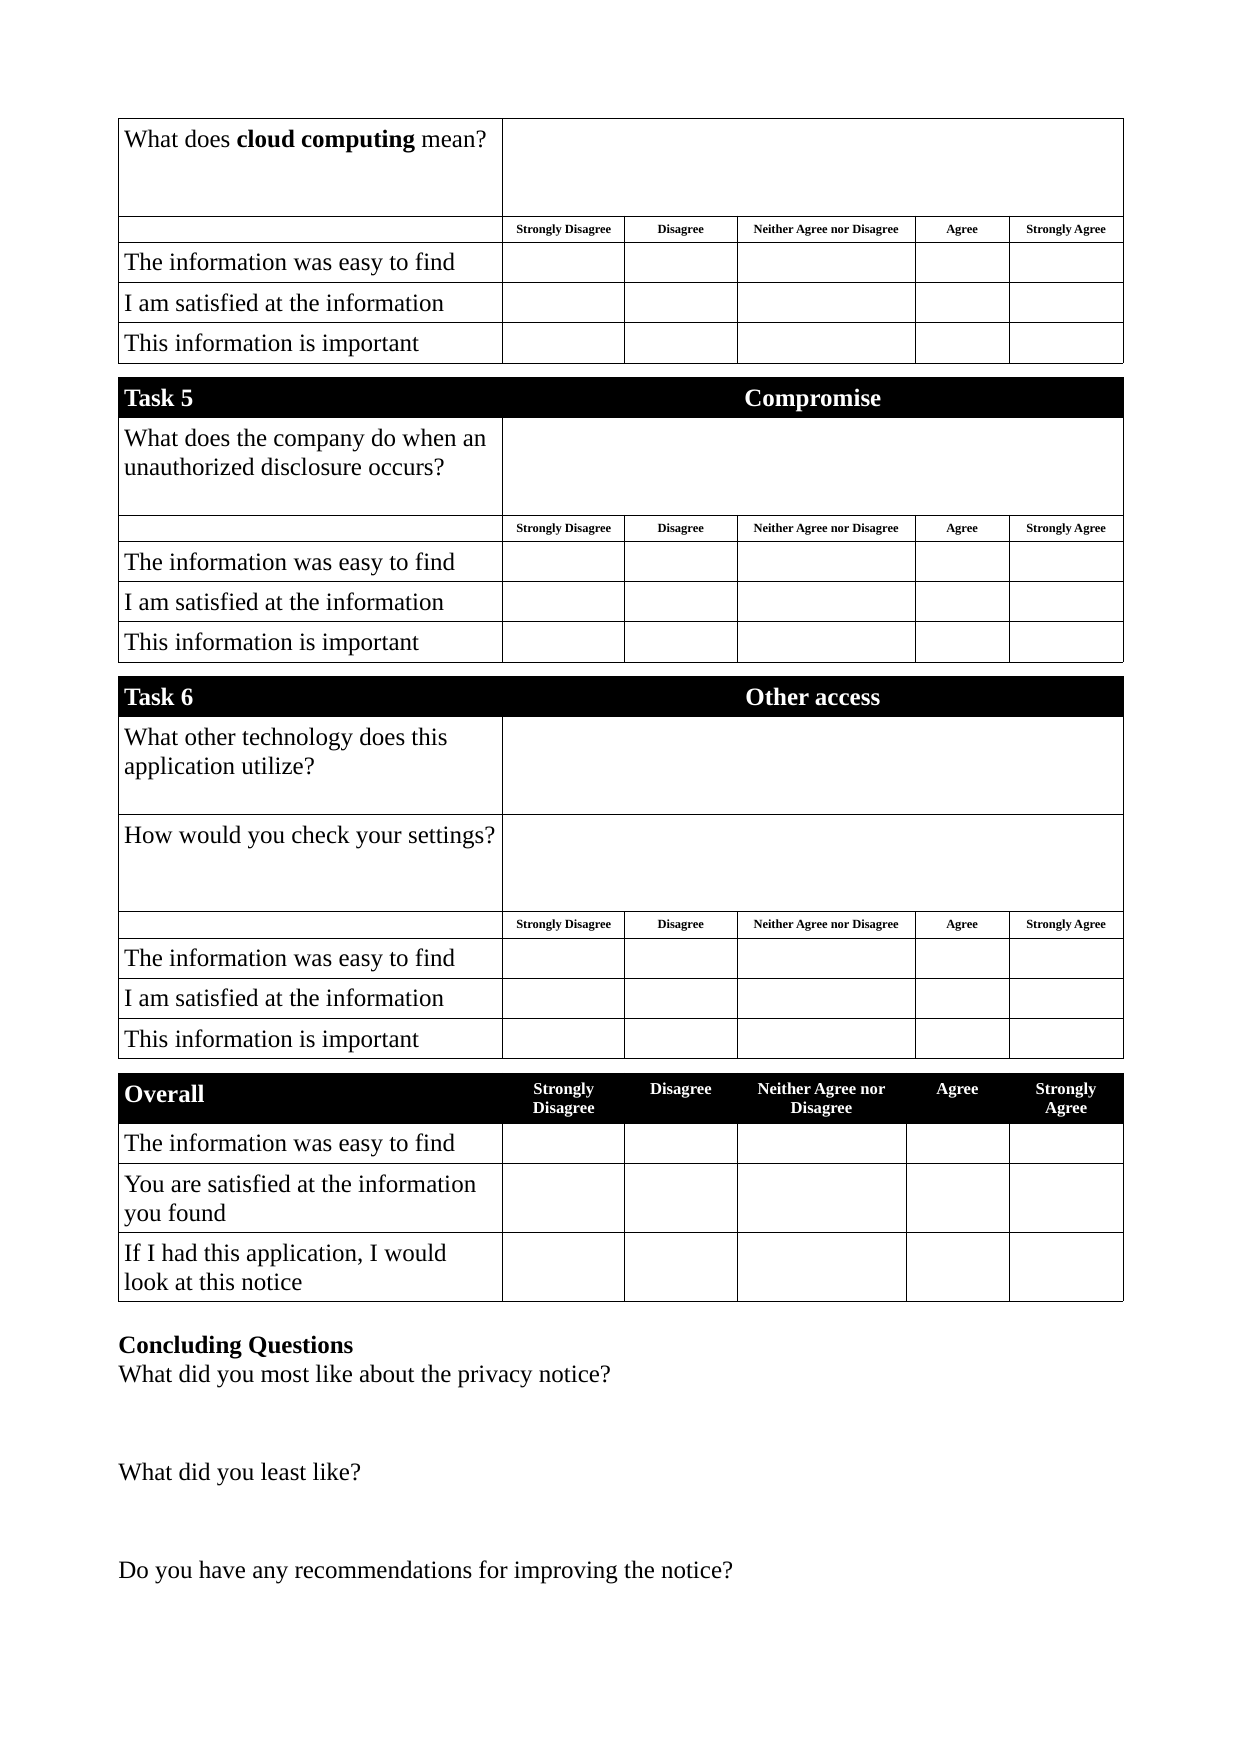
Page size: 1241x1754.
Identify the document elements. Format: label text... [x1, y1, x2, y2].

table_cell [1010, 582, 1123, 621]
table_cell [503, 717, 1123, 814]
table_cell [1010, 1124, 1123, 1163]
table_cell [916, 283, 1009, 322]
table_cell [503, 542, 624, 581]
table_cell [503, 283, 624, 322]
table_header Compromise [503, 378, 1123, 417]
table_cell [738, 542, 915, 581]
table_cell Strongly Disagree [503, 217, 624, 242]
table_cell [625, 1233, 737, 1301]
table_cell [916, 542, 1009, 581]
table_cell [625, 1019, 737, 1058]
table_cell [503, 243, 624, 282]
table_cell [738, 939, 915, 978]
table_header Task 6 [119, 677, 502, 716]
table_cell [1010, 1233, 1123, 1301]
table_cell [503, 1124, 624, 1163]
table_cell Neither Agree nor Disagree [738, 516, 915, 541]
table_cell [625, 1164, 737, 1232]
table_cell [503, 582, 624, 621]
text What did you least like? [118, 1457, 1122, 1486]
table_cell [916, 243, 1009, 282]
table_cell [625, 542, 737, 581]
table_cell [1010, 1164, 1123, 1232]
table_cell [503, 418, 1123, 515]
table_cell Agree [916, 217, 1009, 242]
table_cell [907, 1233, 1009, 1301]
table_cell What does cloud computing mean? [119, 119, 502, 216]
table_cell [1010, 622, 1123, 662]
table_cell The information was easy to find [119, 1124, 502, 1163]
table_cell [625, 939, 737, 978]
table_cell [625, 323, 737, 362]
table_header Strongly Agree [1010, 1074, 1123, 1123]
table_header Disagree [625, 1074, 737, 1123]
text Do you have any recommendations for improving the notice? [118, 1555, 1122, 1584]
table_cell [503, 622, 624, 662]
table_cell [1010, 283, 1123, 322]
table_cell [738, 1233, 906, 1301]
table_cell [1010, 323, 1123, 362]
table_cell Agree [916, 516, 1009, 541]
table_cell [503, 815, 1123, 911]
table_cell Strongly Agree [1010, 912, 1123, 937]
table_cell I am satisfied at the information [119, 582, 502, 621]
table_cell [916, 323, 1009, 362]
table_cell [907, 1164, 1009, 1232]
table_cell [738, 622, 915, 662]
table_cell If I had this application, I would look at this notice [119, 1233, 502, 1301]
table_header Other access [503, 677, 1123, 716]
table_header Neither Agree nor Disagree [738, 1074, 906, 1123]
table_cell [119, 912, 502, 937]
table_cell [503, 1019, 624, 1058]
table_cell Disagree [625, 217, 737, 242]
table_cell You are satisfied at the information you found [119, 1164, 502, 1232]
table_cell [503, 1164, 624, 1232]
table_cell This information is important [119, 323, 502, 362]
table_cell [738, 1019, 915, 1058]
table_cell The information was easy to find [119, 542, 502, 581]
table_cell [1010, 979, 1123, 1018]
table_cell [916, 622, 1009, 662]
table_cell [738, 1124, 906, 1163]
table_cell This information is important [119, 1019, 502, 1058]
table_header Agree [907, 1074, 1009, 1123]
table_cell [503, 1233, 624, 1301]
table_cell Strongly Disagree [503, 912, 624, 937]
table_header Task 5 [119, 378, 502, 417]
table_cell [738, 582, 915, 621]
table_cell [119, 217, 502, 242]
table_cell [1010, 542, 1123, 581]
table_cell [738, 1164, 906, 1232]
table_cell [916, 1019, 1009, 1058]
table_cell [625, 582, 737, 621]
text What did you most like about the privacy notice? [118, 1359, 1122, 1387]
table_cell [1010, 243, 1123, 282]
table_cell I am satisfied at the information [119, 979, 502, 1018]
table_cell Disagree [625, 516, 737, 541]
table_cell Strongly Agree [1010, 516, 1123, 541]
table_cell [119, 516, 502, 541]
table_cell I am satisfied at the information [119, 283, 502, 322]
table_cell Strongly Agree [1010, 217, 1123, 242]
table_cell [916, 939, 1009, 978]
table_cell [738, 243, 915, 282]
table_cell Agree [916, 912, 1009, 937]
table_cell [738, 979, 915, 1018]
table_cell This information is important [119, 622, 502, 662]
table_cell What other technology does this application utilize? [119, 717, 502, 814]
table_cell The information was easy to find [119, 939, 502, 978]
table_header Strongly Disagree [503, 1074, 624, 1123]
table_cell [625, 1124, 737, 1163]
table_cell [625, 243, 737, 282]
text Concluding Questions [118, 1330, 1122, 1359]
table_cell Neither Agree nor Disagree [738, 217, 915, 242]
table_cell What does the company do when an unauthorized disclosure occurs? [119, 418, 502, 515]
table_cell [738, 283, 915, 322]
table_cell Strongly Disagree [503, 516, 624, 541]
table_header Overall [119, 1074, 502, 1123]
table_cell Disagree [625, 912, 737, 937]
table_cell [1010, 1019, 1123, 1058]
table_cell [916, 979, 1009, 1018]
table_cell [503, 939, 624, 978]
table_cell [503, 119, 1123, 216]
table_cell [907, 1124, 1009, 1163]
table_cell How would you check your settings? [119, 815, 502, 911]
table_cell [503, 979, 624, 1018]
table_cell [625, 283, 737, 322]
table_cell [916, 582, 1009, 621]
table_cell [625, 979, 737, 1018]
table_cell [503, 323, 624, 362]
table_cell The information was easy to find [119, 243, 502, 282]
table_cell [738, 323, 915, 362]
table_cell Neither Agree nor Disagree [738, 912, 915, 937]
table_cell [1010, 939, 1123, 978]
table_cell [625, 622, 737, 662]
